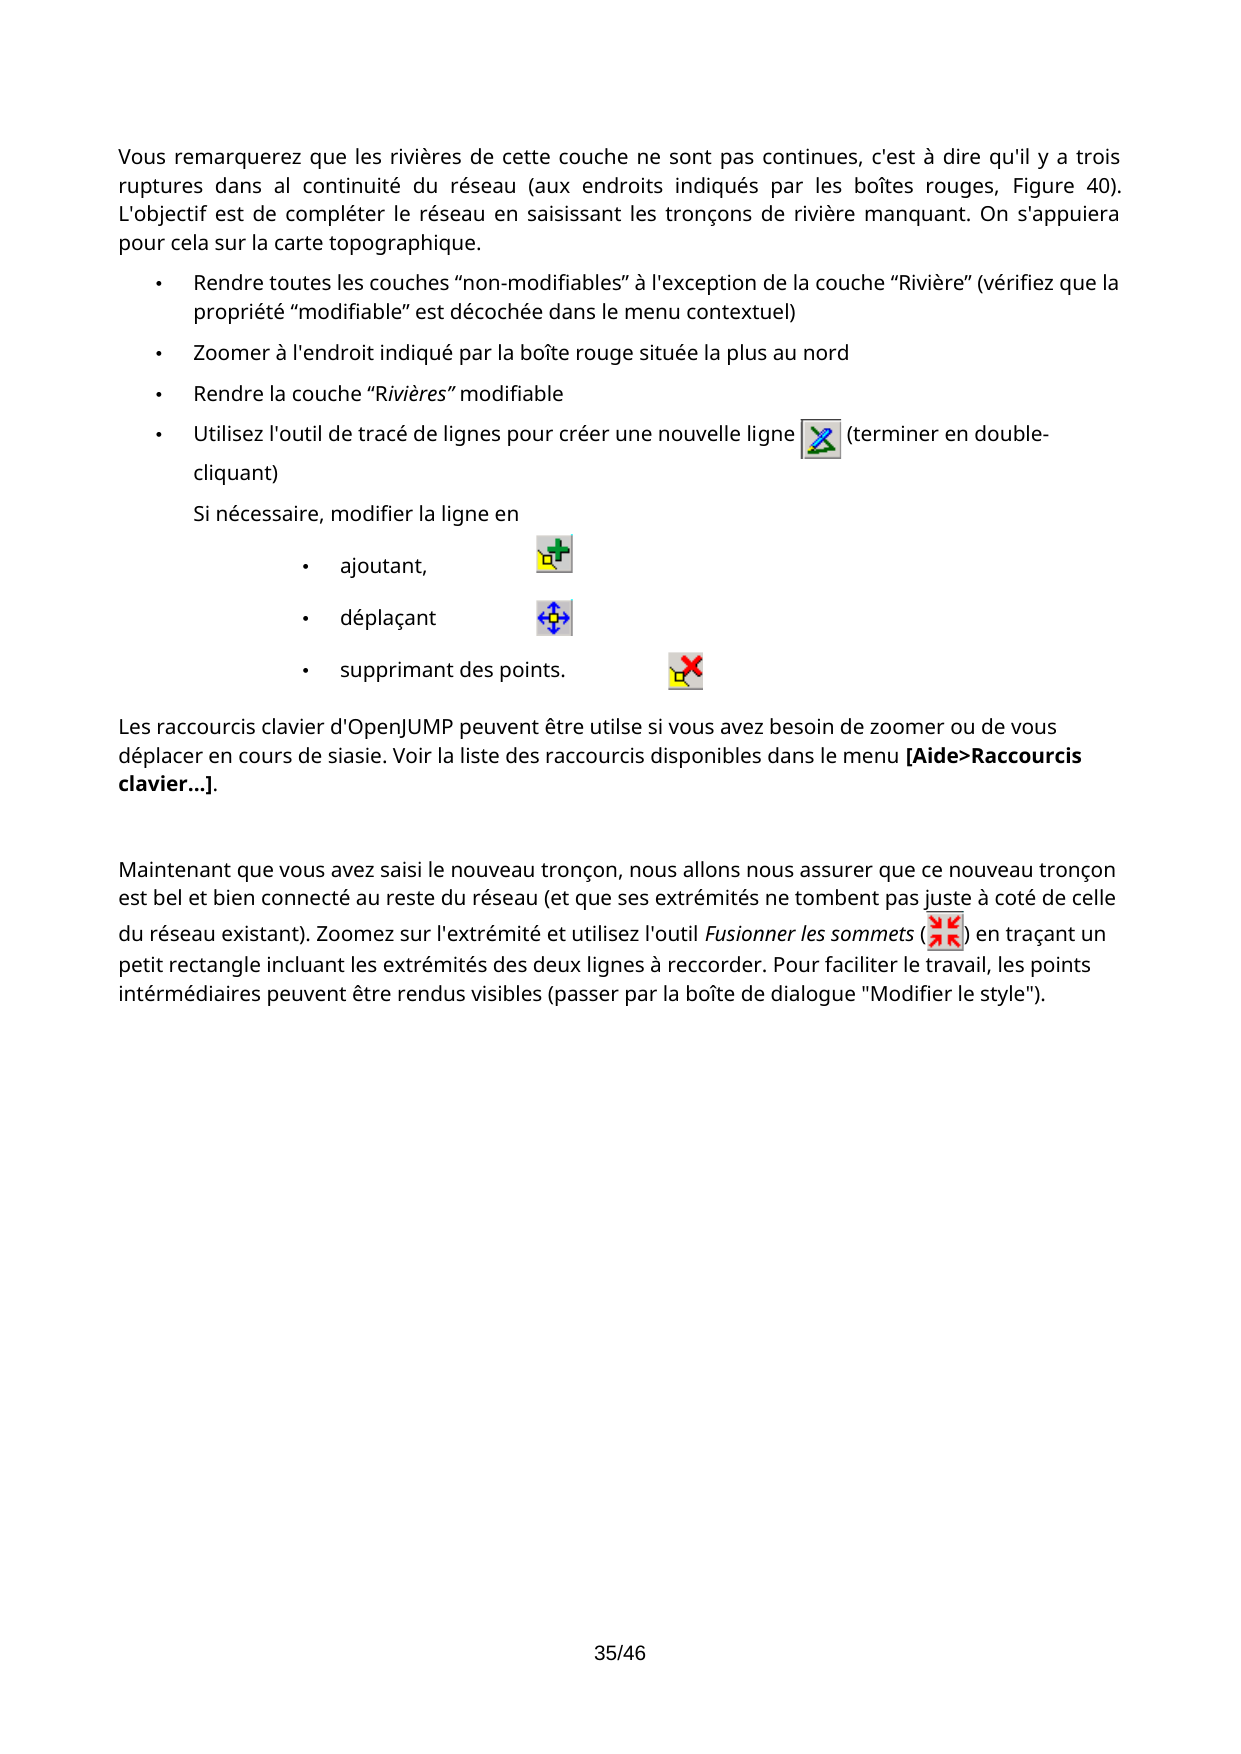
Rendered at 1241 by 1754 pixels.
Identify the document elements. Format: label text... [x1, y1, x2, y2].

list Utilisez l'outil de tracé de lignes pour créer une nouvelle ligne (terminer en double-cliquant) [156, 419, 1122, 487]
text Vous remarquerez que les rivières de cette couche ne sont pas continues, c'est à dire qu'il y a trois ruptures dans al continuité du réseau (aux endroits indiqués par les boîtes rouges, Figure 40). L'objectif est de compléter le réseau en saisissant les tronçons de rivière manquant. On s'appuiera pour cela sur la carte topographique. [118, 142, 1122, 256]
picture [535, 599, 573, 636]
list Rendre la couche “Rivières” modifiable [156, 379, 1122, 407]
list supprimant des points. [302, 656, 667, 684]
list [573, 603, 1122, 632]
list ajoutant, [302, 551, 1122, 580]
list déplaçant [302, 603, 535, 632]
picture [535, 534, 573, 573]
list Zoomer à l'endroit indiqué par la boîte rouge située la plus au nord [156, 338, 1122, 366]
list Rendre toutes les couches “non-modifiables” à l'exception de la couche “Rivière” (vérifiez que la propriété “modifiable” est décochée dans le menu contextuel) [156, 268, 1122, 325]
text Les raccourcis clavier d'OpenJUMP peuvent être utilse si vous avez besoin de zoomer ou de vous déplacer en cours de siasie. Voir la liste des raccourcis disponibles dans le menu [Aide>Raccourcis clavier...]. [118, 712, 1122, 798]
list [703, 656, 1122, 684]
picture [926, 911, 964, 951]
list Si nécessaire, modifier la ligne en [156, 499, 1122, 528]
picture [667, 651, 703, 690]
picture [800, 419, 842, 459]
text Maintenant que vous avez saisi le nouveau tronçon, nous allons nous assurer que ce nouveau tronçon est bel et bien connecté au reste du réseau (et que ses extrémités ne tombent pas juste à coté de celle du réseau existant). Zoomez sur l'extrémité et utilisez l'outil Fusionner les sommets () en traçant un petit rectangle incluant les extrémités des deux lignes à reccorder. Pour faciliter le travail, les points intérmédiaires peuvent être rendus visibles (passer par la boîte de dialogue "Modifier le style"). [118, 855, 1122, 1007]
